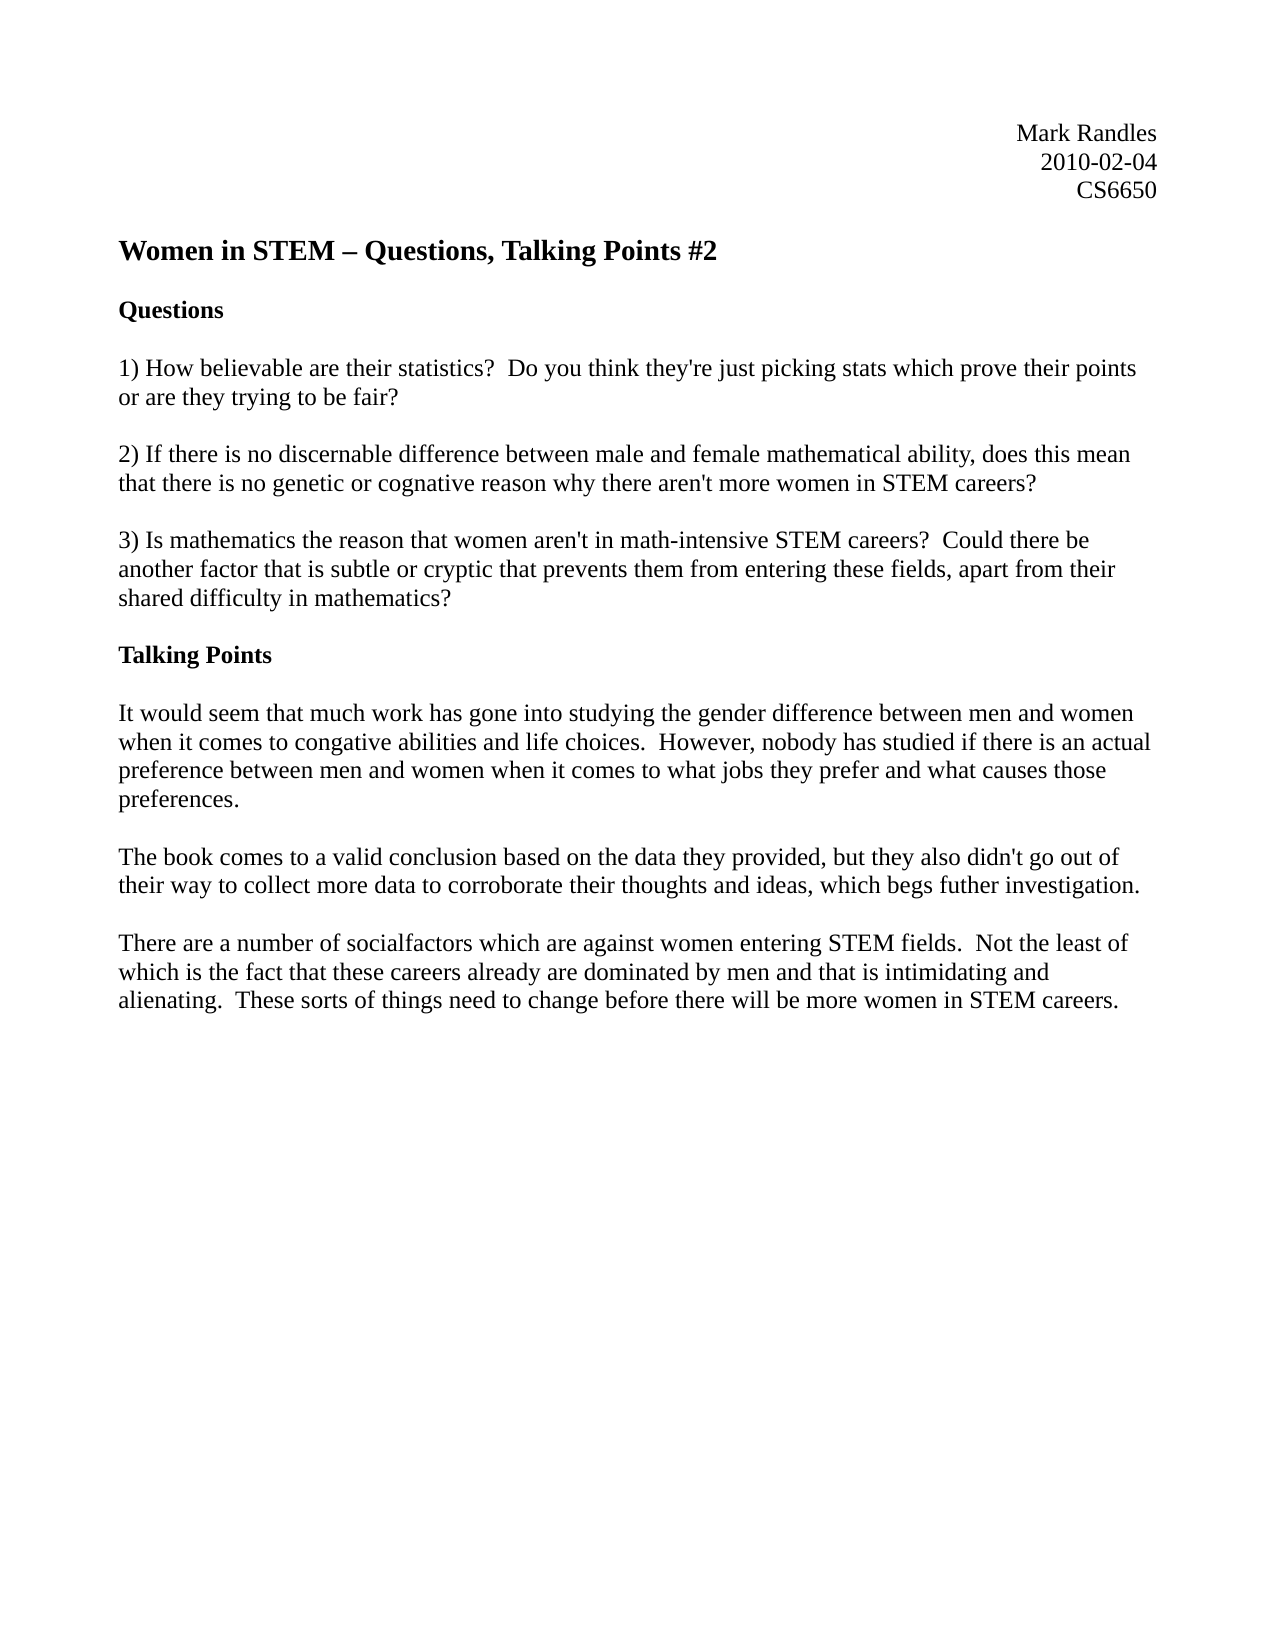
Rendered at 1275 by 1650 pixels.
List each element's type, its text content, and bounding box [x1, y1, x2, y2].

text The book comes to a valid conclusion based on the data they provided, but they also didn't go out of their way to collect more data to corroborate their thoughts and ideas, which begs futher investigation. [118, 842, 1157, 899]
text Mark Randles [118, 118, 1157, 147]
text It would seem that much work has gone into studying the gender difference between men and women when it comes to congative abilities and life choices. However, nobody has studied if there is an actual preference between men and women when it comes to what jobs they prefer and what causes those preferences. [118, 698, 1157, 813]
text Questions [118, 295, 1157, 324]
text 3) Is mathematics the reason that women aren't in math-intensive STEM careers? Could there be another factor that is subtle or cryptic that prevents them from entering these fields, apart from their shared difficulty in mathematics? [118, 525, 1157, 612]
text Women in STEM – Questions, Talking Points #2 [118, 233, 1157, 267]
text 1) How believable are their statistics? Do you think they're just picking stats which prove their points or are they trying to be fair? [118, 353, 1157, 410]
text 2010-02-04 [118, 147, 1157, 176]
text 2) If there is no discernable difference between male and female mathematical ability, does this mean that there is no genetic or cognative reason why there aren't more women in STEM careers? [118, 439, 1157, 497]
text CS6650 [118, 176, 1157, 204]
text There are a number of socialfactors which are against women entering STEM fields. Not the least of which is the fact that these careers already are dominated by men and that is intimidating and alienating. These sorts of things need to change before there will be more women in STEM careers. [118, 928, 1157, 1014]
text Talking Points [118, 640, 1157, 669]
